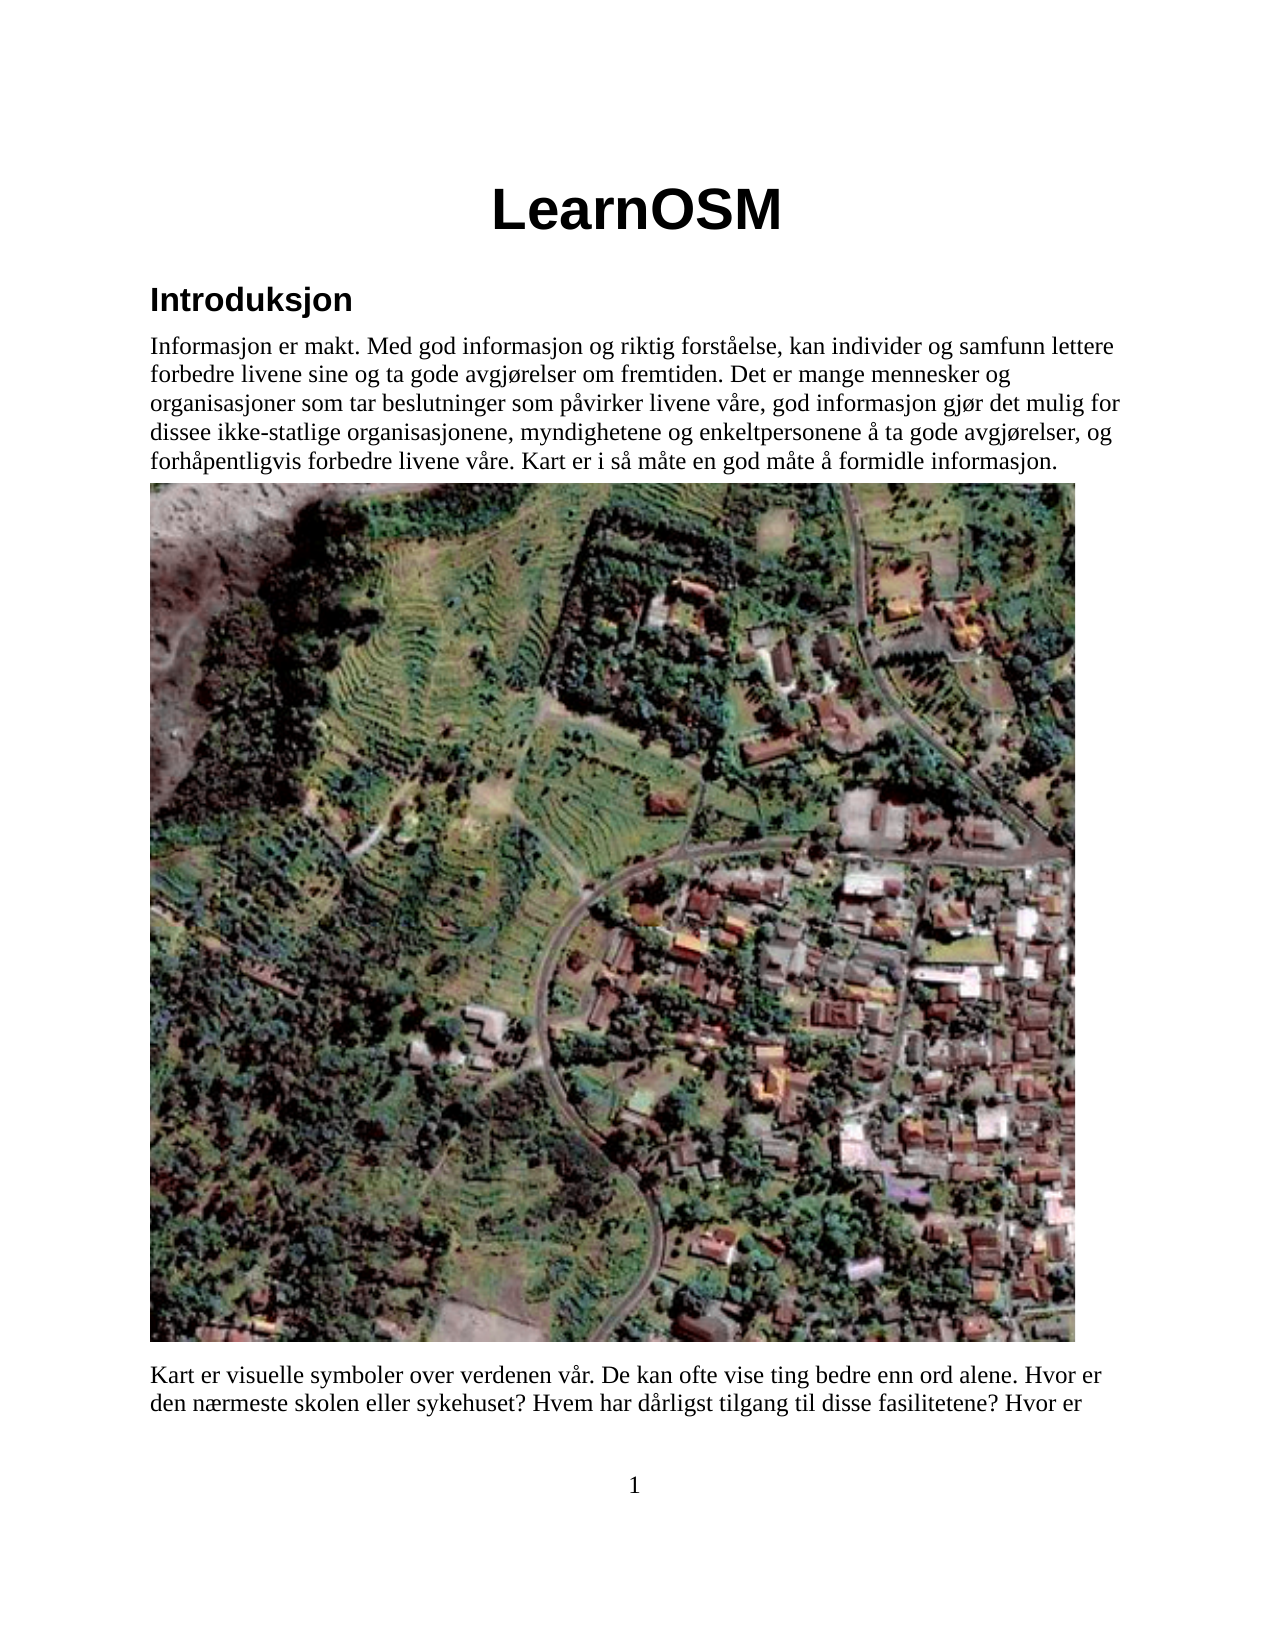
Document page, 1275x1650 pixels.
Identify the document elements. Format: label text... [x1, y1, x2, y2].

text Informasjon er makt. Med god informasjon og riktig forståelse, kan individer og samfunn lettere forbedre livene sine og ta gode avgjørelser om fremtiden. Det er mange mennesker og organisasjoner som tar beslutninger som påvirker livene våre, god informasjon gjør det mulig for dissee ikke-statlige organisasjonene, myndighetene og enkeltpersonene å ta gode avgjørelser, og forhåpentligvis forbedre livene våre. Kart er i så måte en god måte å formidle informasjon. [150, 331, 1125, 474]
subtitle Introduksjon [150, 279, 1125, 318]
picture [150, 483, 1075, 1342]
text Kart er visuelle symboler over verdenen vår. De kan ofte vise ting bedre enn ord alene. Hvor er den nærmeste skolen eller sykehuset? Hvem har dårligst tilgang til disse fasilitetene? Hvor er [150, 1360, 1125, 1417]
title LearnOSM [150, 175, 1125, 242]
